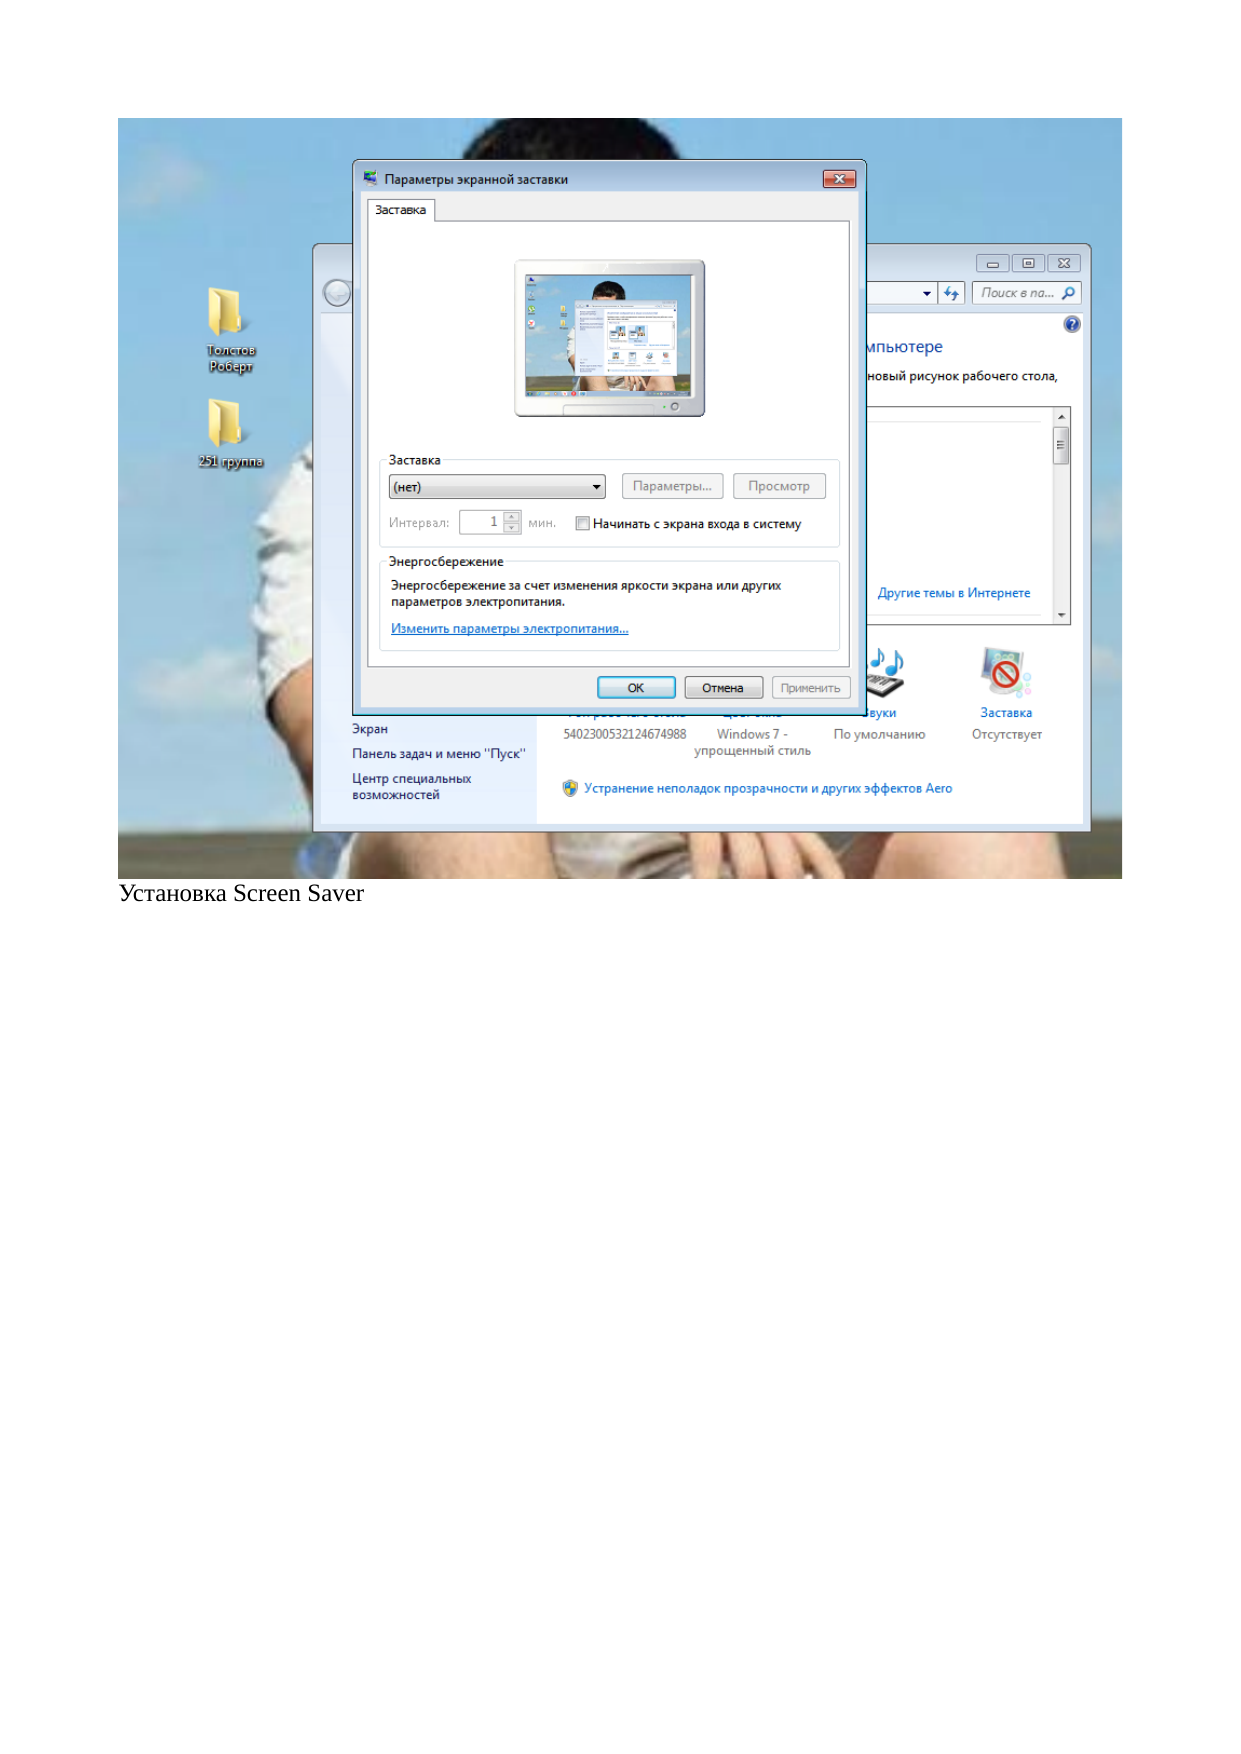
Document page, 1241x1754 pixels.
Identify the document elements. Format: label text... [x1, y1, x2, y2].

picture [118, 118, 1123, 879]
text Установка Screen Saver [118, 879, 1122, 907]
